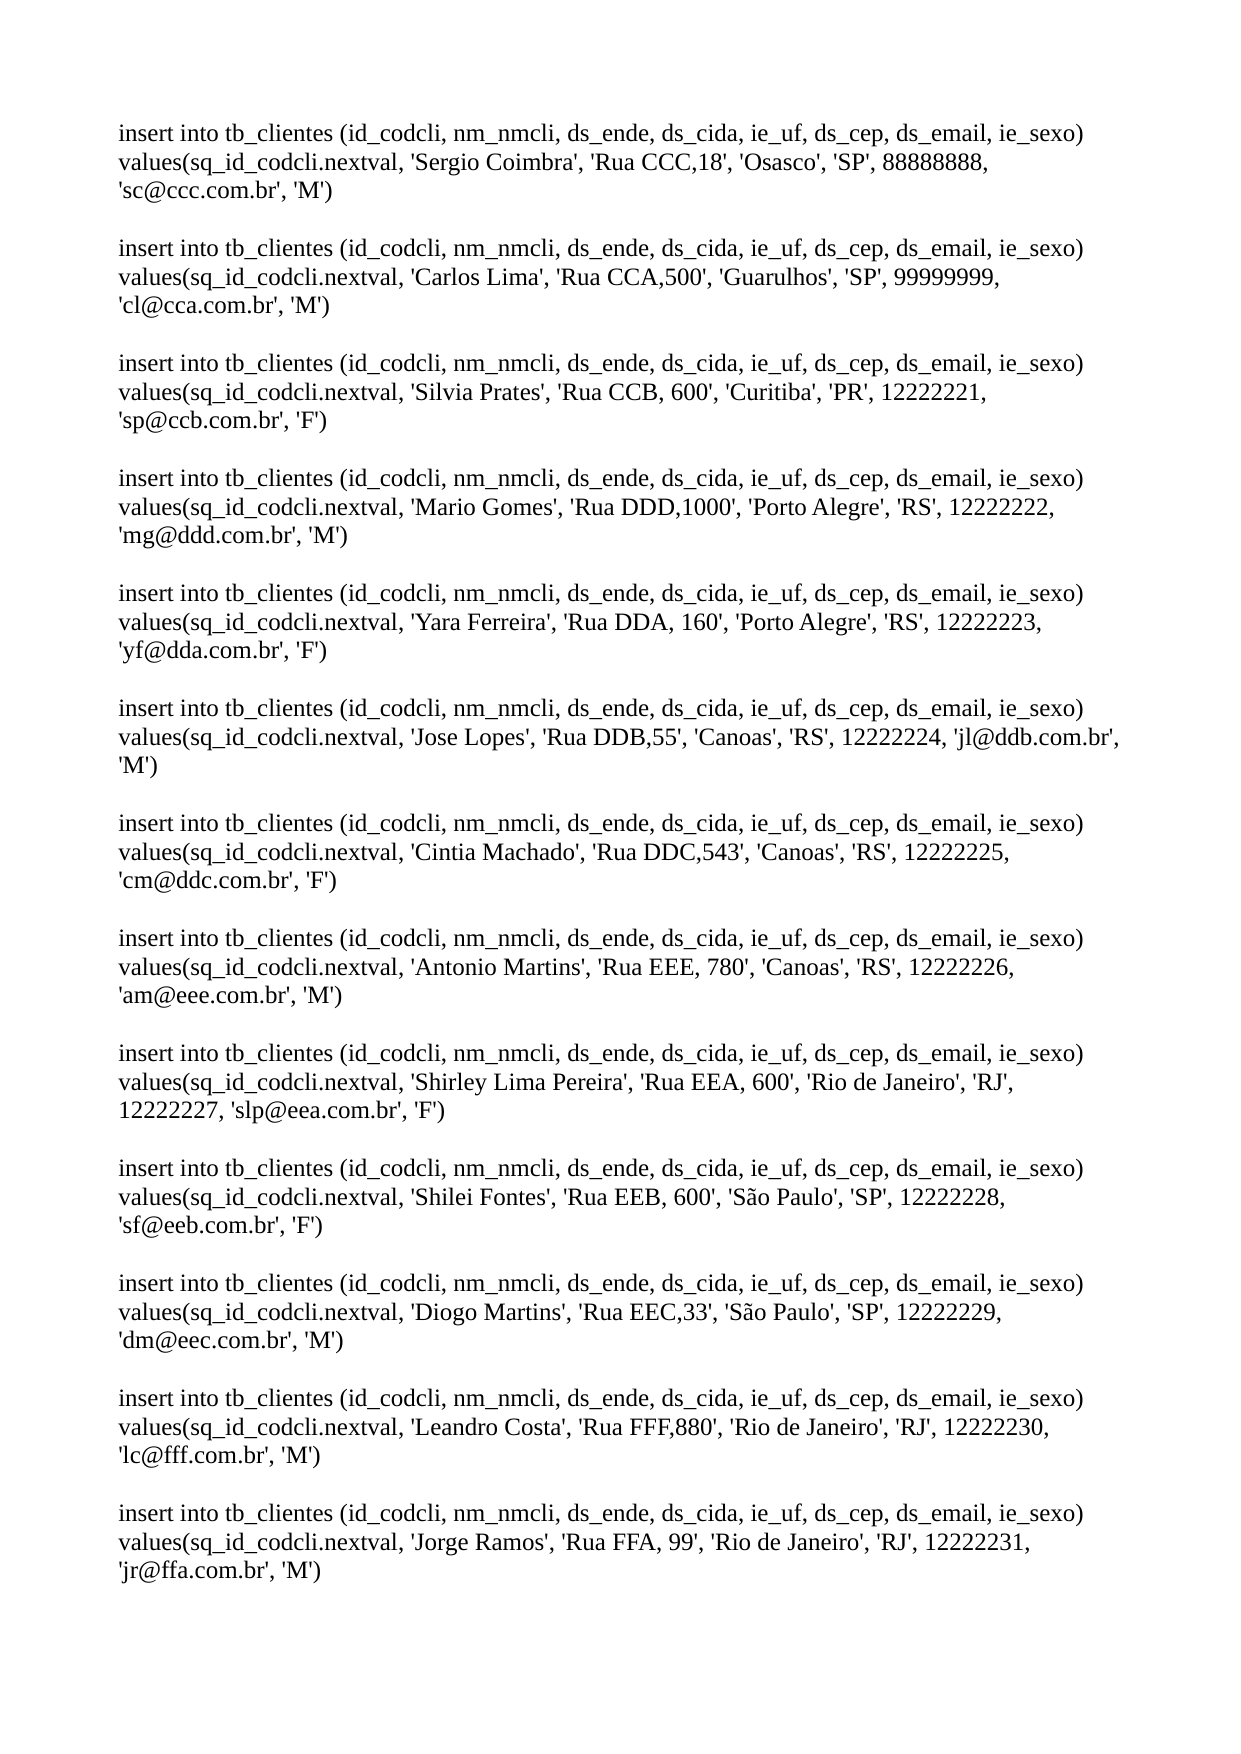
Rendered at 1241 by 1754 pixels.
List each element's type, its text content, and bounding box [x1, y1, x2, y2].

text values(sq_id_codcli.nextval, 'Shirley Lima Pereira', 'Rua EEA, 600', 'Rio de Janeiro', 'RJ', 12222227, 'slp@eea.com.br', 'F') [118, 1067, 1122, 1124]
text values(sq_id_codcli.nextval, 'Silvia Prates', 'Rua CCB, 600', 'Curitiba', 'PR', 12222221, 'sp@ccb.com.br', 'F') [118, 377, 1122, 434]
text insert into tb_clientes (id_codcli, nm_nmcli, ds_ende, ds_cida, ie_uf, ds_cep, ds_email, ie_sexo) [118, 693, 1122, 722]
text insert into tb_clientes (id_codcli, nm_nmcli, ds_ende, ds_cida, ie_uf, ds_cep, ds_email, ie_sexo) [118, 923, 1122, 952]
text insert into tb_clientes (id_codcli, nm_nmcli, ds_ende, ds_cida, ie_uf, ds_cep, ds_email, ie_sexo) [118, 1038, 1122, 1067]
text insert into tb_clientes (id_codcli, nm_nmcli, ds_ende, ds_cida, ie_uf, ds_cep, ds_email, ie_sexo) [118, 1268, 1122, 1297]
text values(sq_id_codcli.nextval, 'Mario Gomes', 'Rua DDD,1000', 'Porto Alegre', 'RS', 12222222, 'mg@ddd.com.br', 'M') [118, 492, 1122, 549]
text insert into tb_clientes (id_codcli, nm_nmcli, ds_ende, ds_cida, ie_uf, ds_cep, ds_email, ie_sexo) [118, 118, 1122, 147]
text values(sq_id_codcli.nextval, 'Leandro Costa', 'Rua FFF,880', 'Rio de Janeiro', 'RJ', 12222230, 'lc@fff.com.br', 'M') [118, 1412, 1122, 1469]
text values(sq_id_codcli.nextval, 'Carlos Lima', 'Rua CCA,500', 'Guarulhos', 'SP', 99999999, 'cl@cca.com.br', 'M') [118, 262, 1122, 319]
text insert into tb_clientes (id_codcli, nm_nmcli, ds_ende, ds_cida, ie_uf, ds_cep, ds_email, ie_sexo) [118, 808, 1122, 837]
text values(sq_id_codcli.nextval, 'Yara Ferreira', 'Rua DDA, 160', 'Porto Alegre', 'RS', 12222223, 'yf@dda.com.br', 'F') [118, 607, 1122, 664]
text values(sq_id_codcli.nextval, 'Shilei Fontes', 'Rua EEB, 600', 'São Paulo', 'SP', 12222228, 'sf@eeb.com.br', 'F') [118, 1182, 1122, 1239]
text values(sq_id_codcli.nextval, 'Jose Lopes', 'Rua DDB,55', 'Canoas', 'RS', 12222224, 'jl@ddb.com.br', 'M') [118, 722, 1122, 779]
text values(sq_id_codcli.nextval, 'Jorge Ramos', 'Rua FFA, 99', 'Rio de Janeiro', 'RJ', 12222231, 'jr@ffa.com.br', 'M') [118, 1527, 1122, 1584]
text insert into tb_clientes (id_codcli, nm_nmcli, ds_ende, ds_cida, ie_uf, ds_cep, ds_email, ie_sexo) [118, 1153, 1122, 1182]
text insert into tb_clientes (id_codcli, nm_nmcli, ds_ende, ds_cida, ie_uf, ds_cep, ds_email, ie_sexo) [118, 1383, 1122, 1412]
text insert into tb_clientes (id_codcli, nm_nmcli, ds_ende, ds_cida, ie_uf, ds_cep, ds_email, ie_sexo) [118, 1498, 1122, 1527]
text insert into tb_clientes (id_codcli, nm_nmcli, ds_ende, ds_cida, ie_uf, ds_cep, ds_email, ie_sexo) [118, 348, 1122, 377]
text values(sq_id_codcli.nextval, 'Cintia Machado', 'Rua DDC,543', 'Canoas', 'RS', 12222225, 'cm@ddc.com.br', 'F') [118, 837, 1122, 894]
text values(sq_id_codcli.nextval, 'Antonio Martins', 'Rua EEE, 780', 'Canoas', 'RS', 12222226, 'am@eee.com.br', 'M') [118, 952, 1122, 1009]
text values(sq_id_codcli.nextval, 'Sergio Coimbra', 'Rua CCC,18', 'Osasco', 'SP', 88888888, 'sc@ccc.com.br', 'M') [118, 147, 1122, 204]
text values(sq_id_codcli.nextval, 'Diogo Martins', 'Rua EEC,33', 'São Paulo', 'SP', 12222229, 'dm@eec.com.br', 'M') [118, 1297, 1122, 1354]
text insert into tb_clientes (id_codcli, nm_nmcli, ds_ende, ds_cida, ie_uf, ds_cep, ds_email, ie_sexo) [118, 578, 1122, 607]
text insert into tb_clientes (id_codcli, nm_nmcli, ds_ende, ds_cida, ie_uf, ds_cep, ds_email, ie_sexo) [118, 463, 1122, 492]
text insert into tb_clientes (id_codcli, nm_nmcli, ds_ende, ds_cida, ie_uf, ds_cep, ds_email, ie_sexo) [118, 233, 1122, 262]
